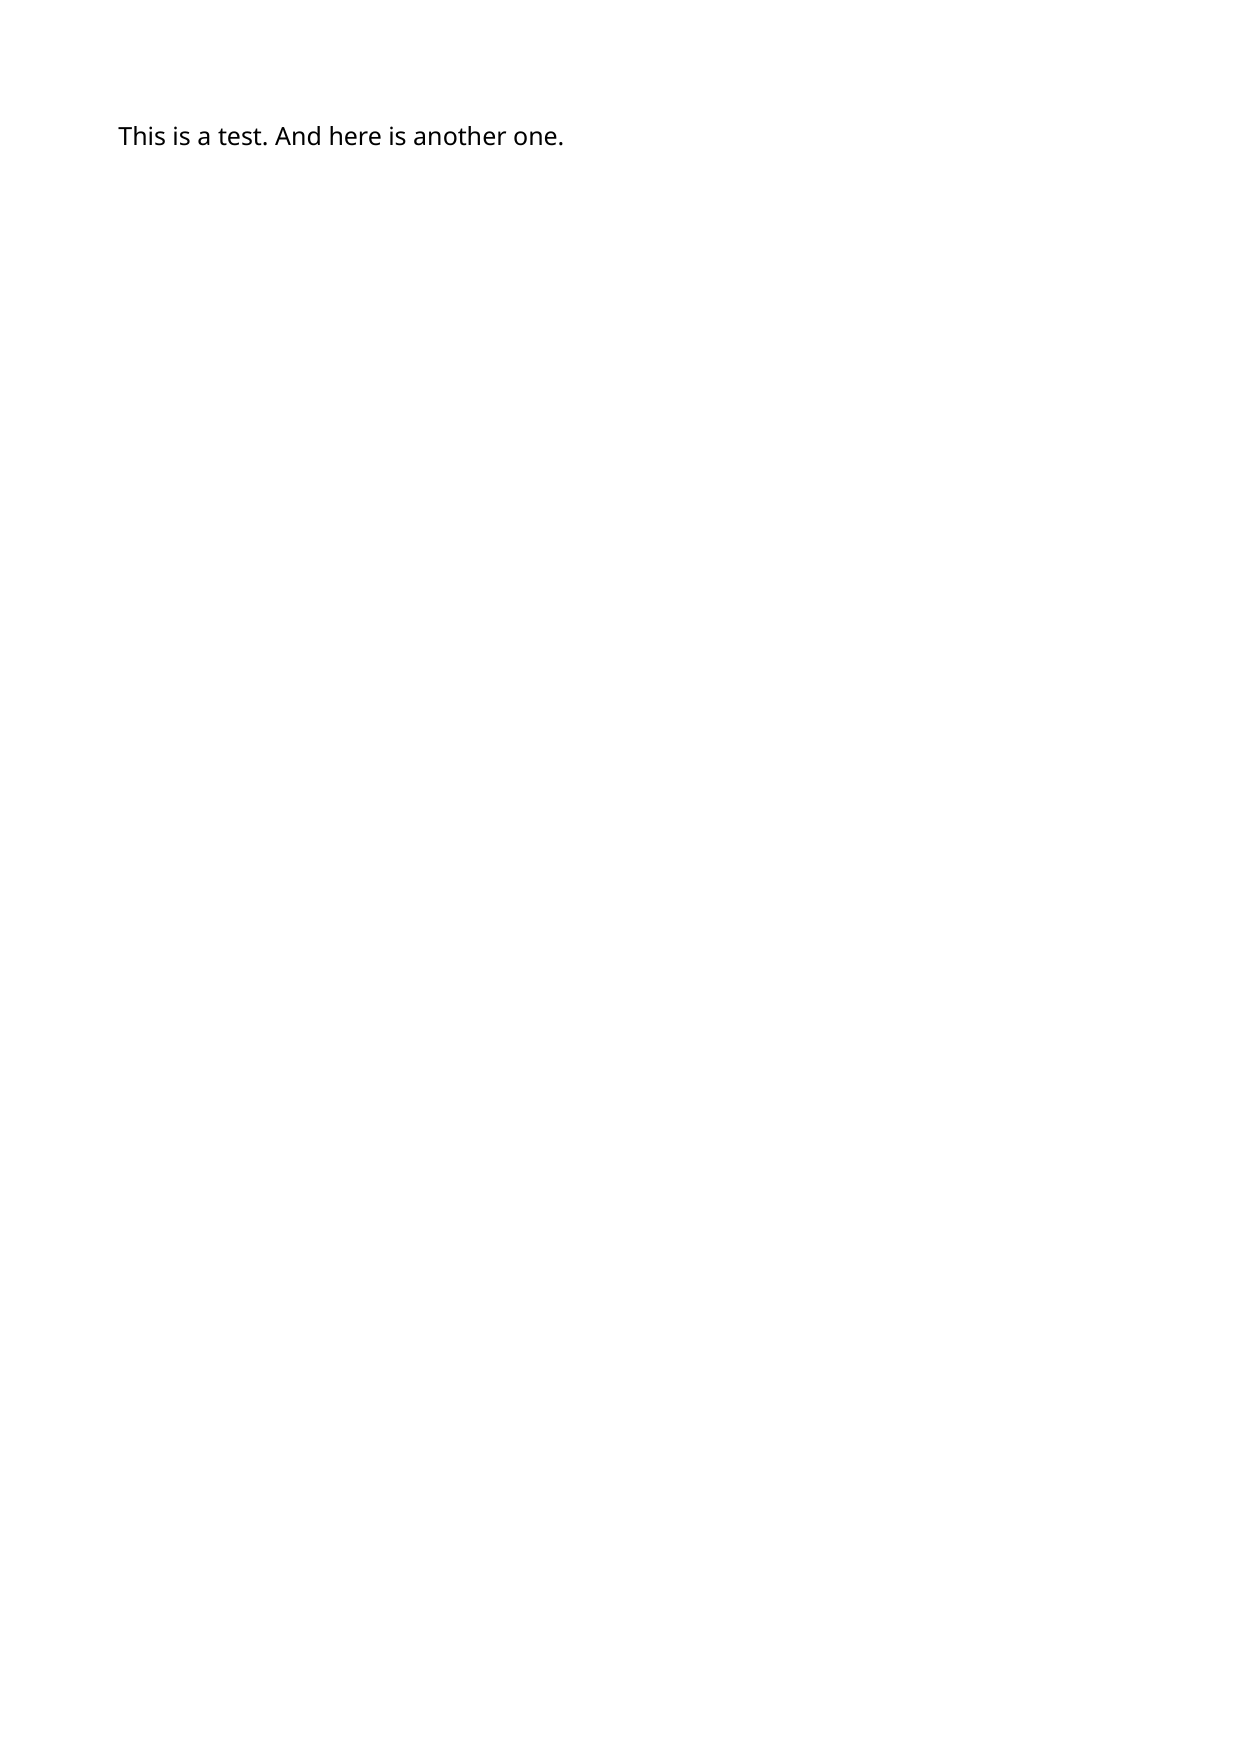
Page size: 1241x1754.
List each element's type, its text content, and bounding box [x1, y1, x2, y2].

text This is a test. And here is another one. [118, 118, 1122, 152]
